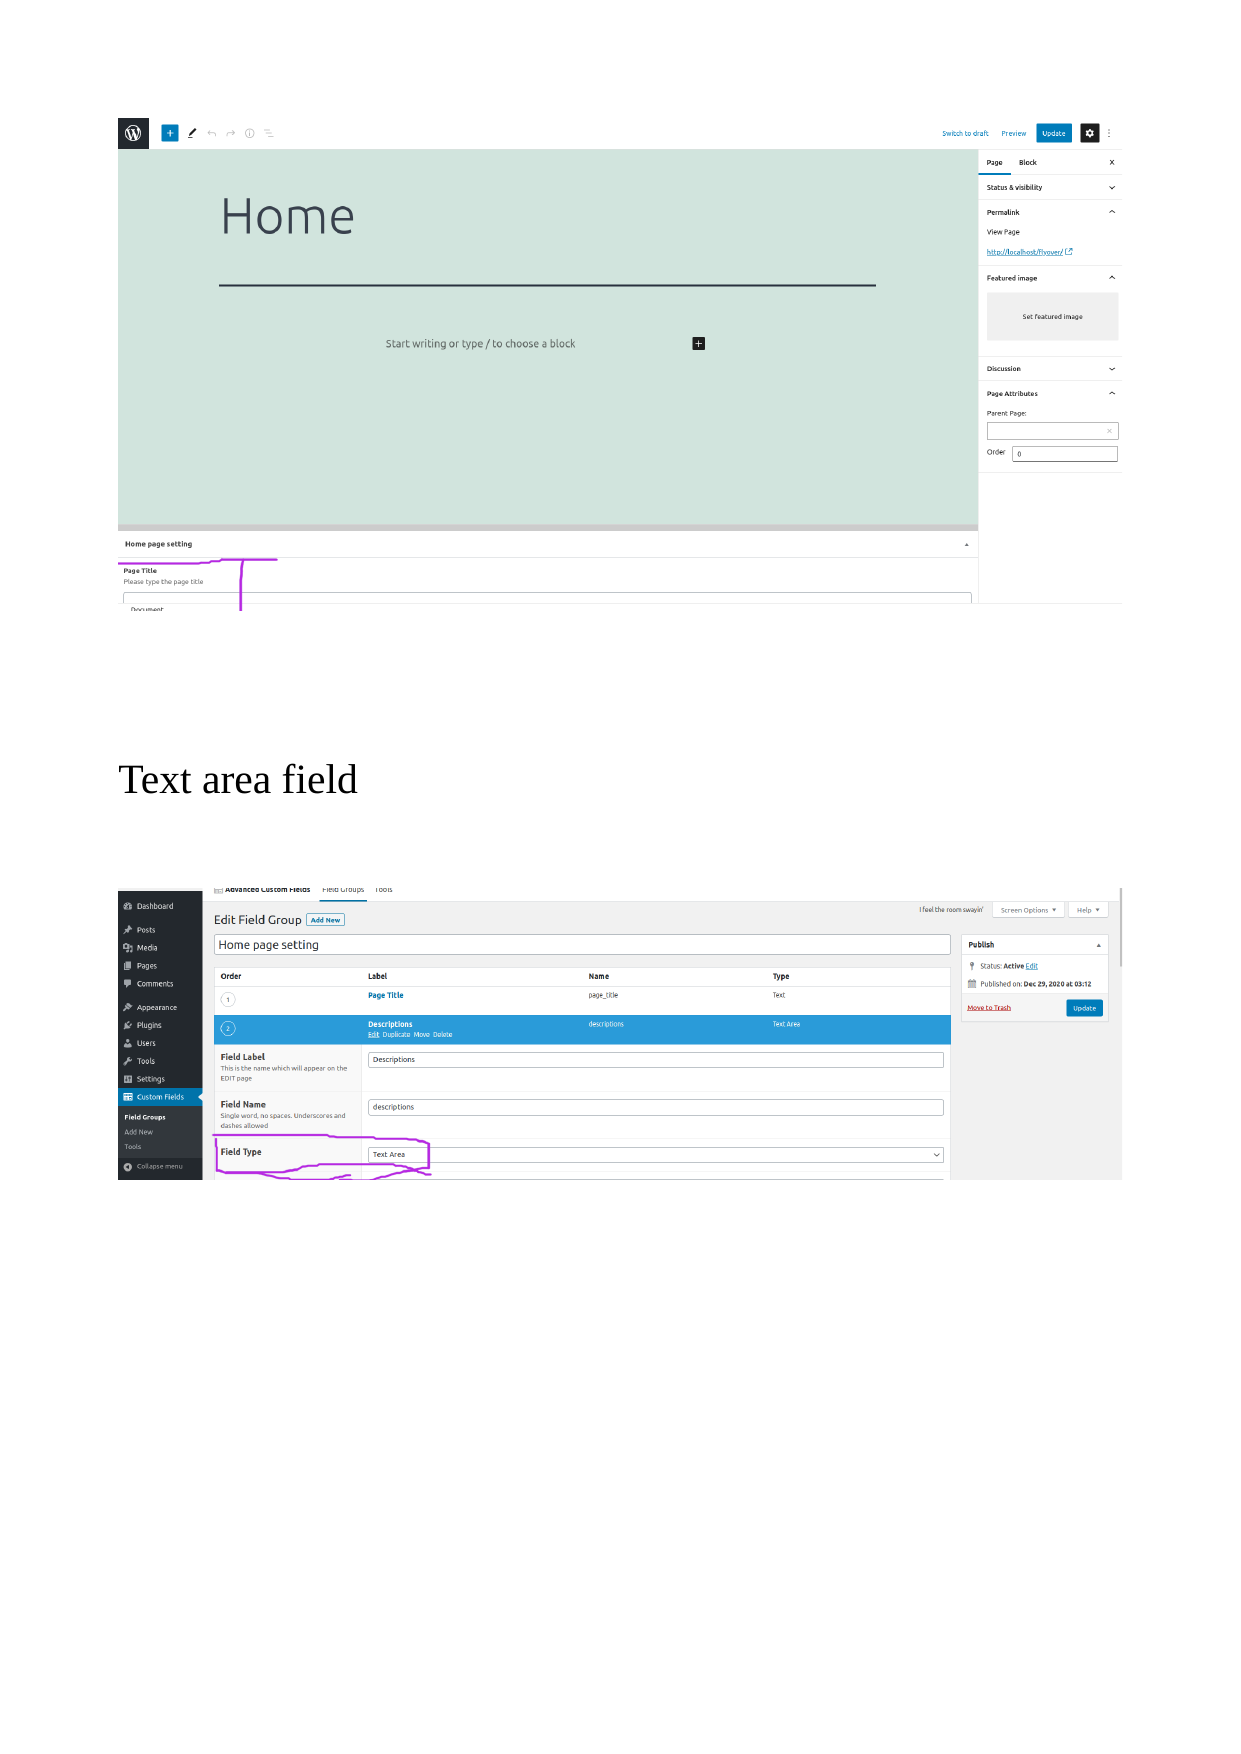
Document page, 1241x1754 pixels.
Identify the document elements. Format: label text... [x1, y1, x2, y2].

text Text area field [118, 754, 1122, 802]
picture [124, 1094, 132, 1100]
picture [166, 1095, 177, 1099]
picture [118, 118, 1123, 611]
picture [118, 888, 1123, 1180]
